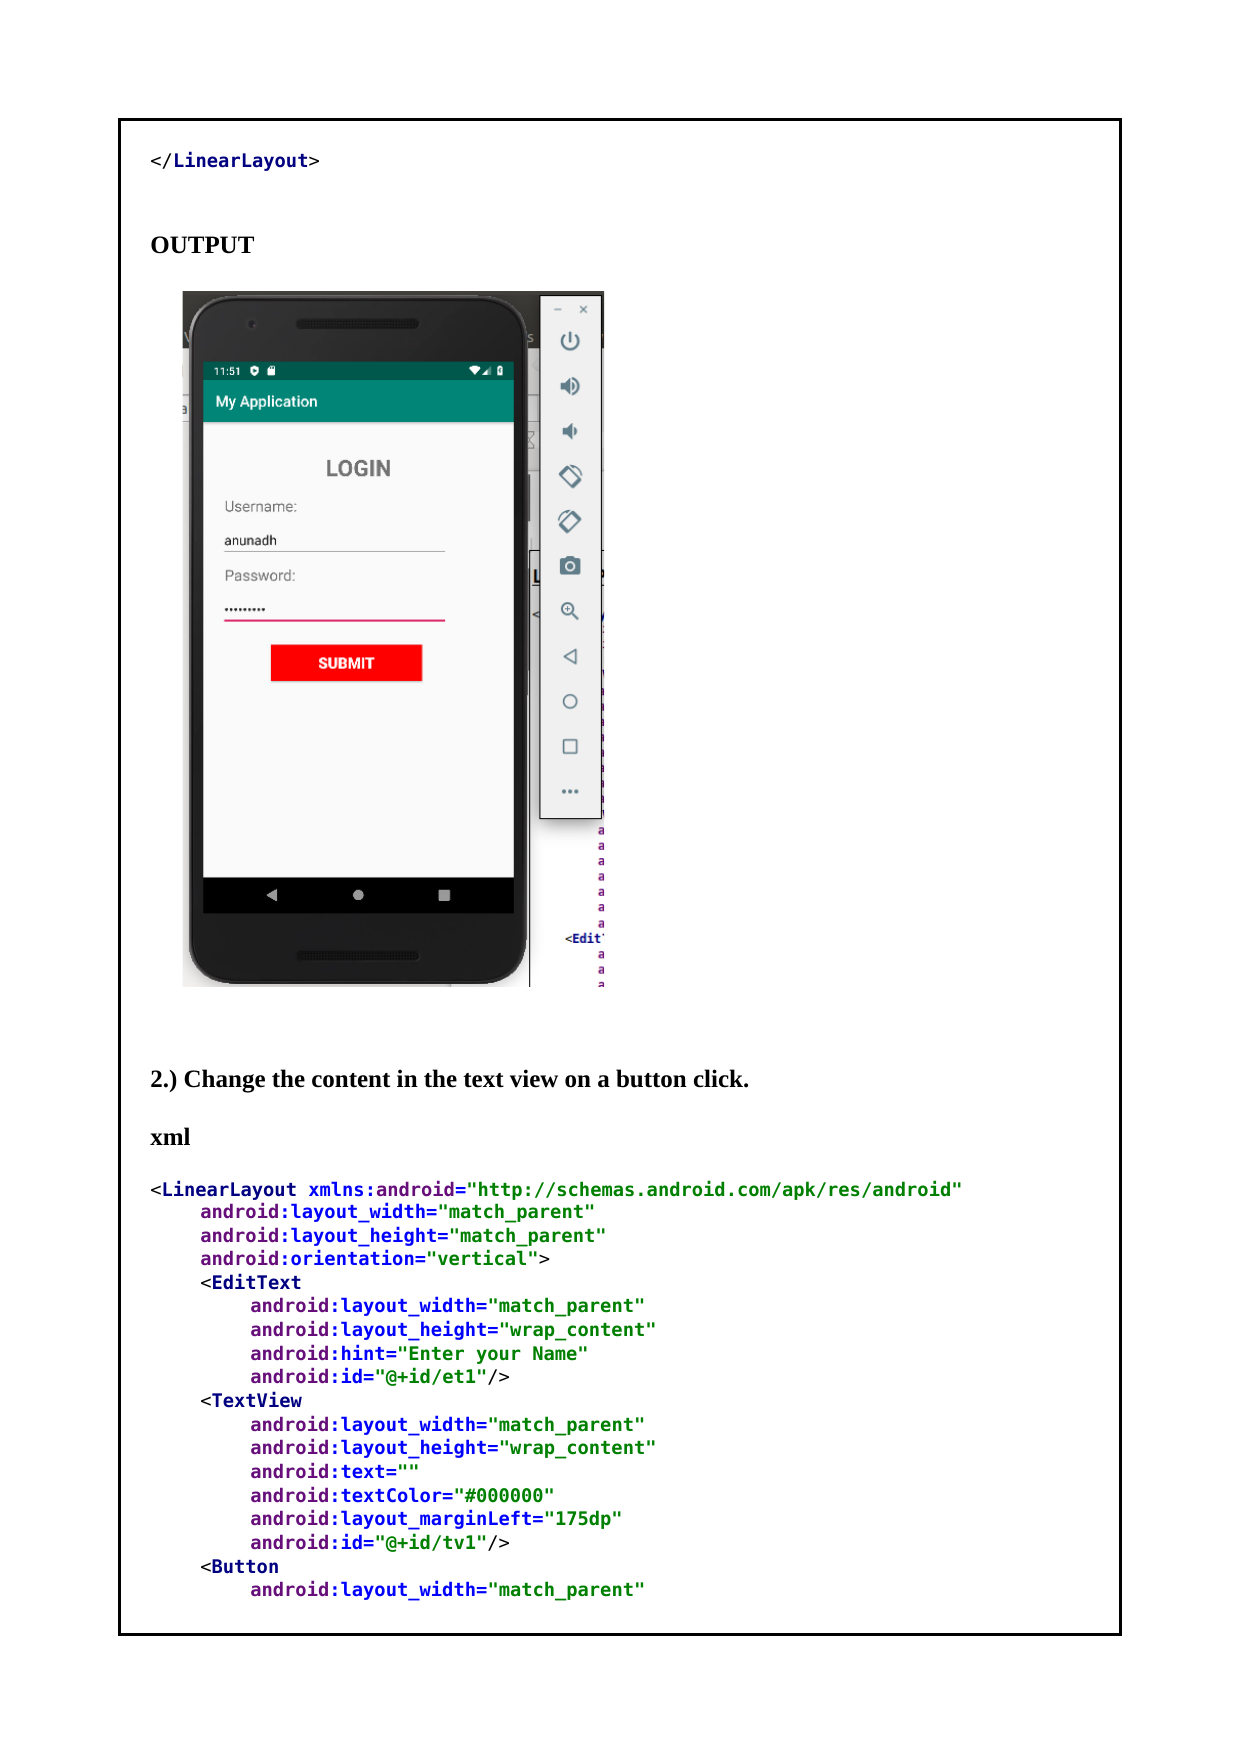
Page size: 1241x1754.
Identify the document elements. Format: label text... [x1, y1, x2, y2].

picture [182, 291, 605, 987]
text <Button [150, 1556, 1090, 1579]
text android:layout_width="match_parent" [150, 1296, 1090, 1319]
text android:layout_width="match_parent" [150, 1414, 1090, 1437]
text android:layout_width="match_parent" [150, 1579, 1090, 1603]
text android:id="@+id/tv1"/> [150, 1532, 1090, 1556]
text android:layout_height="match_parent" [150, 1224, 1090, 1248]
text android:id="@+id/et1"/> [150, 1366, 1090, 1390]
text xml [150, 1122, 1090, 1150]
text </LinearLayout> [150, 150, 1090, 172]
text android:layout_height="wrap_content" [150, 1319, 1090, 1343]
text android:layout_width="match_parent" [150, 1201, 1090, 1224]
text <TextView [150, 1390, 1090, 1414]
text <EditText [150, 1272, 1090, 1296]
text <LinearLayout xmlns:android="http://schemas.android.com/apk/res/android" [150, 1179, 1090, 1201]
text android:textColor="#000000" [150, 1485, 1090, 1508]
text android:text="" [150, 1461, 1090, 1485]
text android:layout_marginLeft="175dp" [150, 1508, 1090, 1532]
text OUTPUT [150, 230, 1090, 259]
text android:layout_height="wrap_content" [150, 1437, 1090, 1461]
text android:orientation="vertical"> [150, 1248, 1090, 1272]
text 2.) Change the content in the text view on a button click. [150, 1064, 1090, 1093]
text android:hint="Enter your Name" [150, 1343, 1090, 1366]
